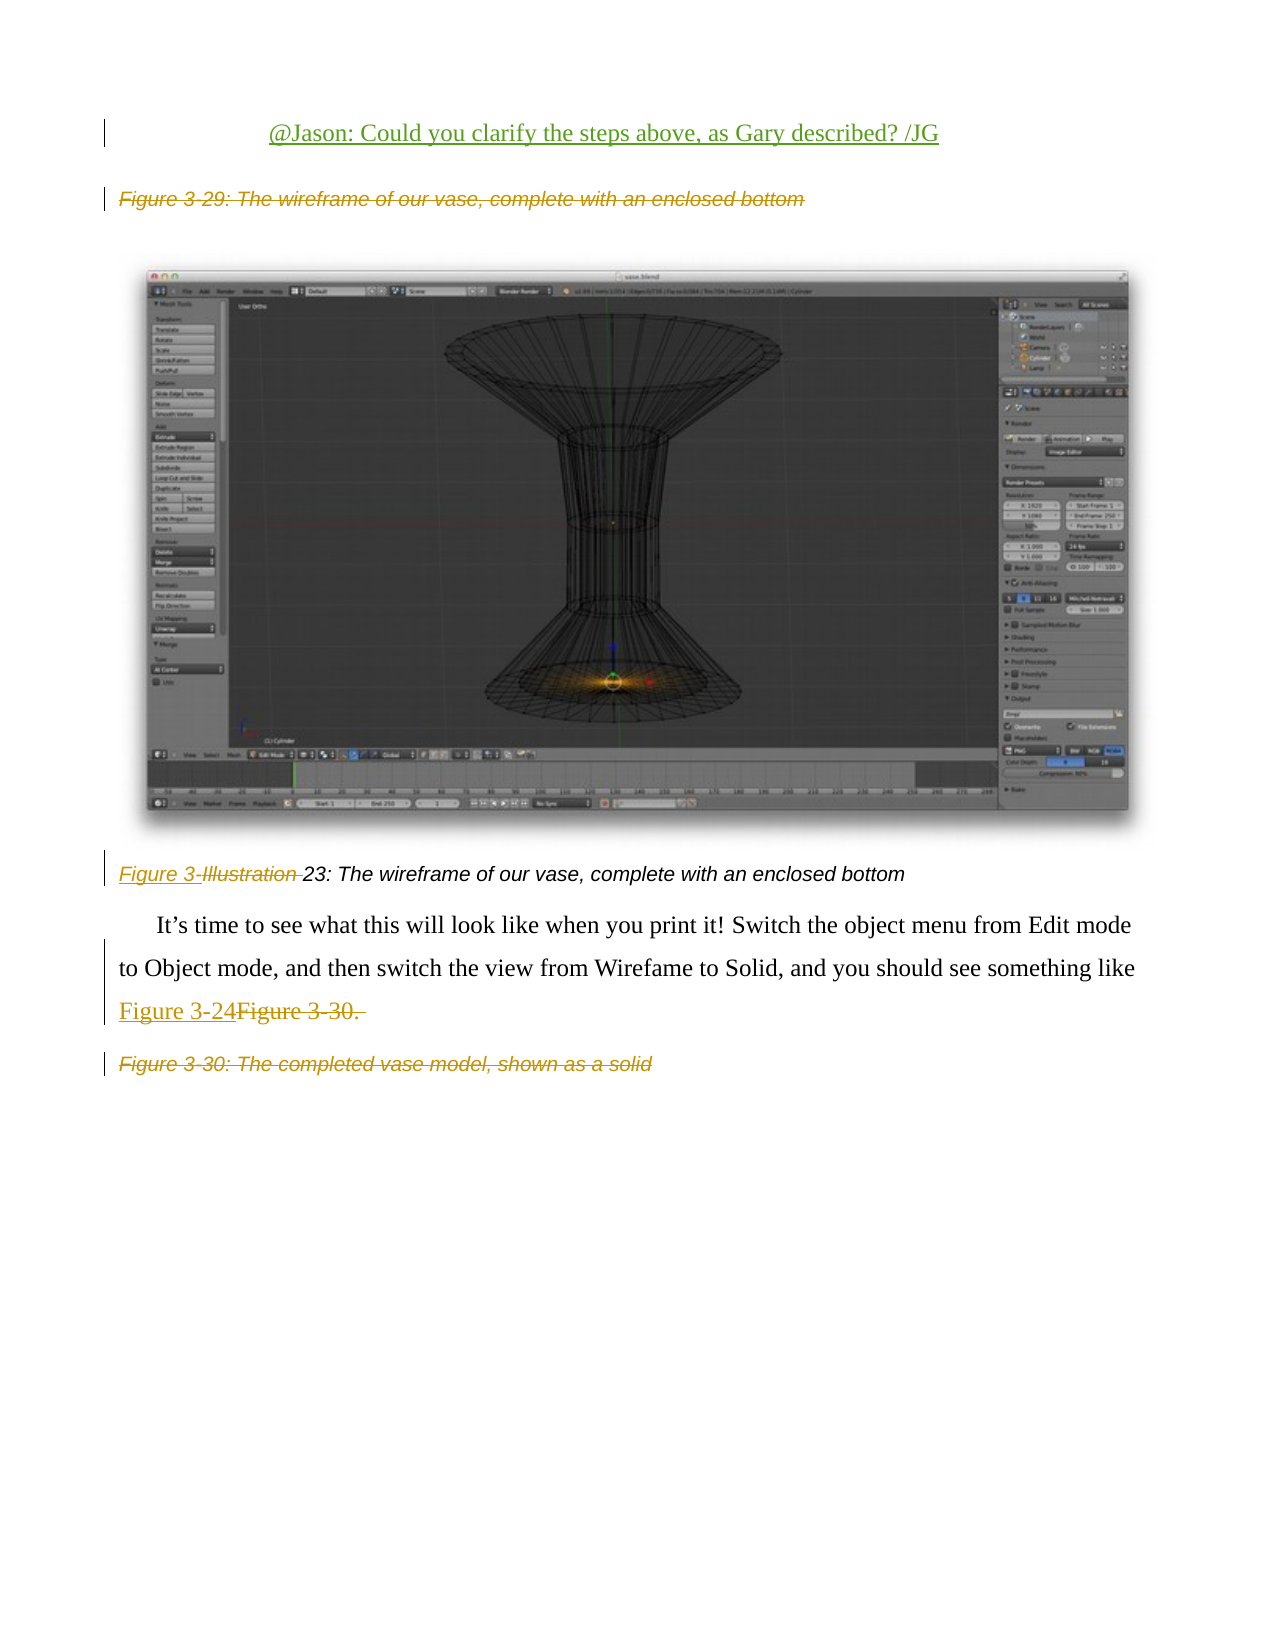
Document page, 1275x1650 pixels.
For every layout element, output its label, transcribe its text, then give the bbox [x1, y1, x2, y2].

text Figure 3-23: The wireframe of our vase, complete with an enclosed bottom [118, 850, 1156, 886]
picture [118, 253, 1157, 850]
text It’s time to see what this will look like when you print it! Switch the object menu from Edit mode to Object mode, and then switch the view from Wirefame to Solid, and you should see something like Figure 3-24 [118, 910, 1156, 1076]
text @Jason: Could you clarify the steps above, as Gary described? /JG [268, 118, 1006, 147]
